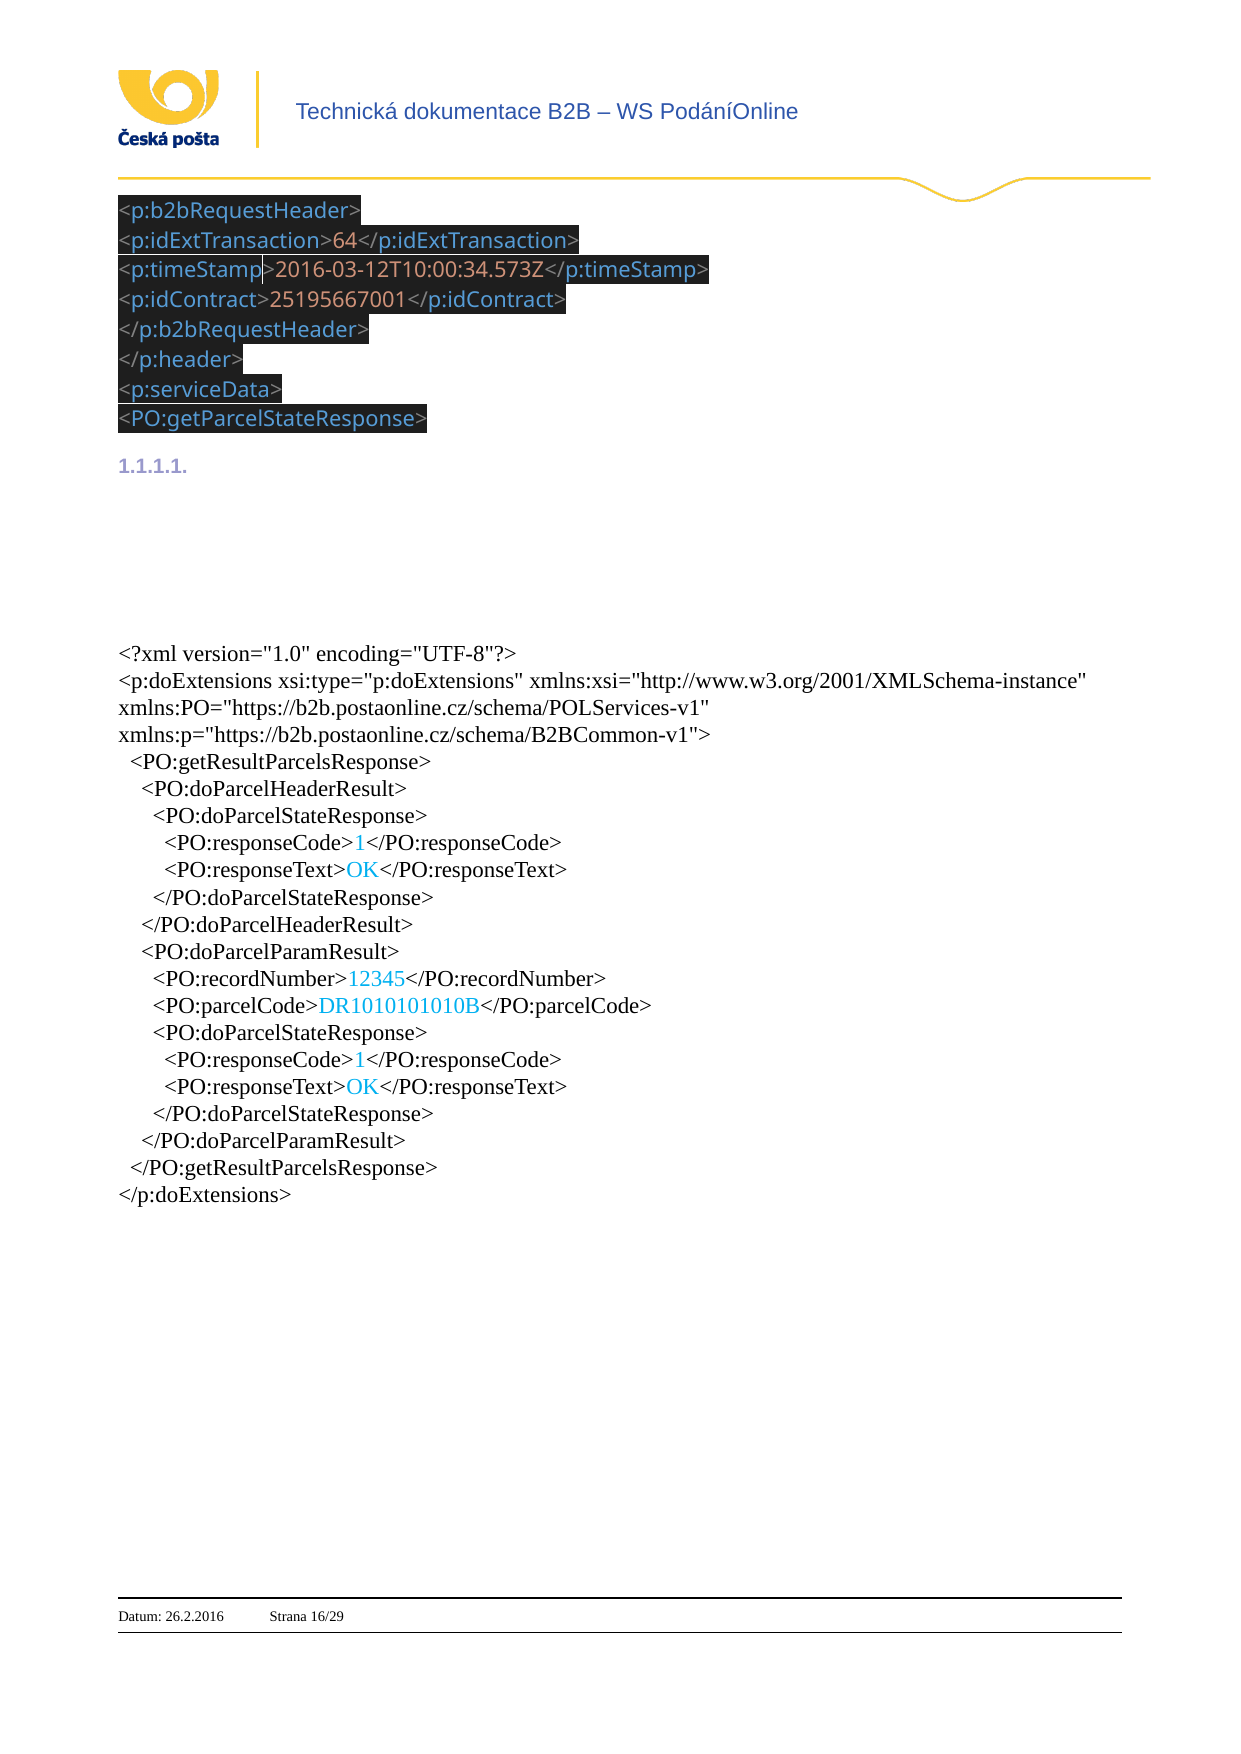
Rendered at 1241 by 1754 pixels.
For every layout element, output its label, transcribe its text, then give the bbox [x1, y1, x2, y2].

text <PO:doParcelParamResult> [118, 937, 1122, 964]
text <p:serviceData> [118, 374, 1122, 403]
text <PO:doParcelStateResponse> [118, 1019, 1122, 1046]
text <PO:getParcelStateResponse> [118, 403, 1122, 433]
text <PO:getResultParcelsResponse> [118, 748, 1122, 775]
picture [118, 70, 219, 148]
text <p:idExtTransaction>64</p:idExtTransaction> [118, 225, 1122, 254]
text <?xml version="1.0" encoding="UTF-8"?> [118, 639, 1122, 667]
text <p:idContract>25195667001</p:idContract> [118, 284, 1122, 314]
text </PO:getResultParcelsResponse> [118, 1154, 1122, 1181]
text </p:b2bRequestHeader> [118, 314, 1122, 344]
text <PO:responseText>OK</PO:responseText> [118, 1073, 1122, 1100]
picture [118, 177, 1151, 202]
text <PO:responseCode>1</PO:responseCode> [118, 829, 1122, 856]
text </PO:doParcelStateResponse> [118, 1100, 1122, 1127]
text </PO:doParcelHeaderResult> [118, 910, 1122, 937]
text <PO:doParcelStateResponse> [118, 802, 1122, 829]
text </PO:doParcelStateResponse> [118, 883, 1122, 910]
text <PO:responseCode>1</PO:responseCode> [118, 1046, 1122, 1073]
text <PO:doParcelHeaderResult> [118, 775, 1122, 802]
text <PO:recordNumber>12345</PO:recordNumber> [118, 964, 1122, 992]
text </PO:doParcelParamResult> [118, 1127, 1122, 1154]
text <p:b2bRequestHeader> [118, 195, 1122, 225]
text <p:doExtensions xsi:type="p:doExtensions" xmlns:xsi="http://www.w3.org/2001/XMLSchema-instance" xmlns:PO="https://b2b.postaonline.cz/schema/POLServices-v1" xmlns:p="https://b2b.postaonline.cz/schema/B2BCommon-v1"> [118, 667, 1122, 748]
text <p:timeStamp>2016-03-12T10:00:34.573Z</p:timeStamp> [118, 254, 1122, 284]
text </p:header> [118, 344, 1122, 374]
text <PO:parcelCode>DR1010101010B</PO:parcelCode> [118, 992, 1122, 1019]
text <PO:responseText>OK</PO:responseText> [118, 856, 1122, 883]
text </p:doExtensions> [118, 1181, 1122, 1208]
picture [255, 71, 261, 148]
